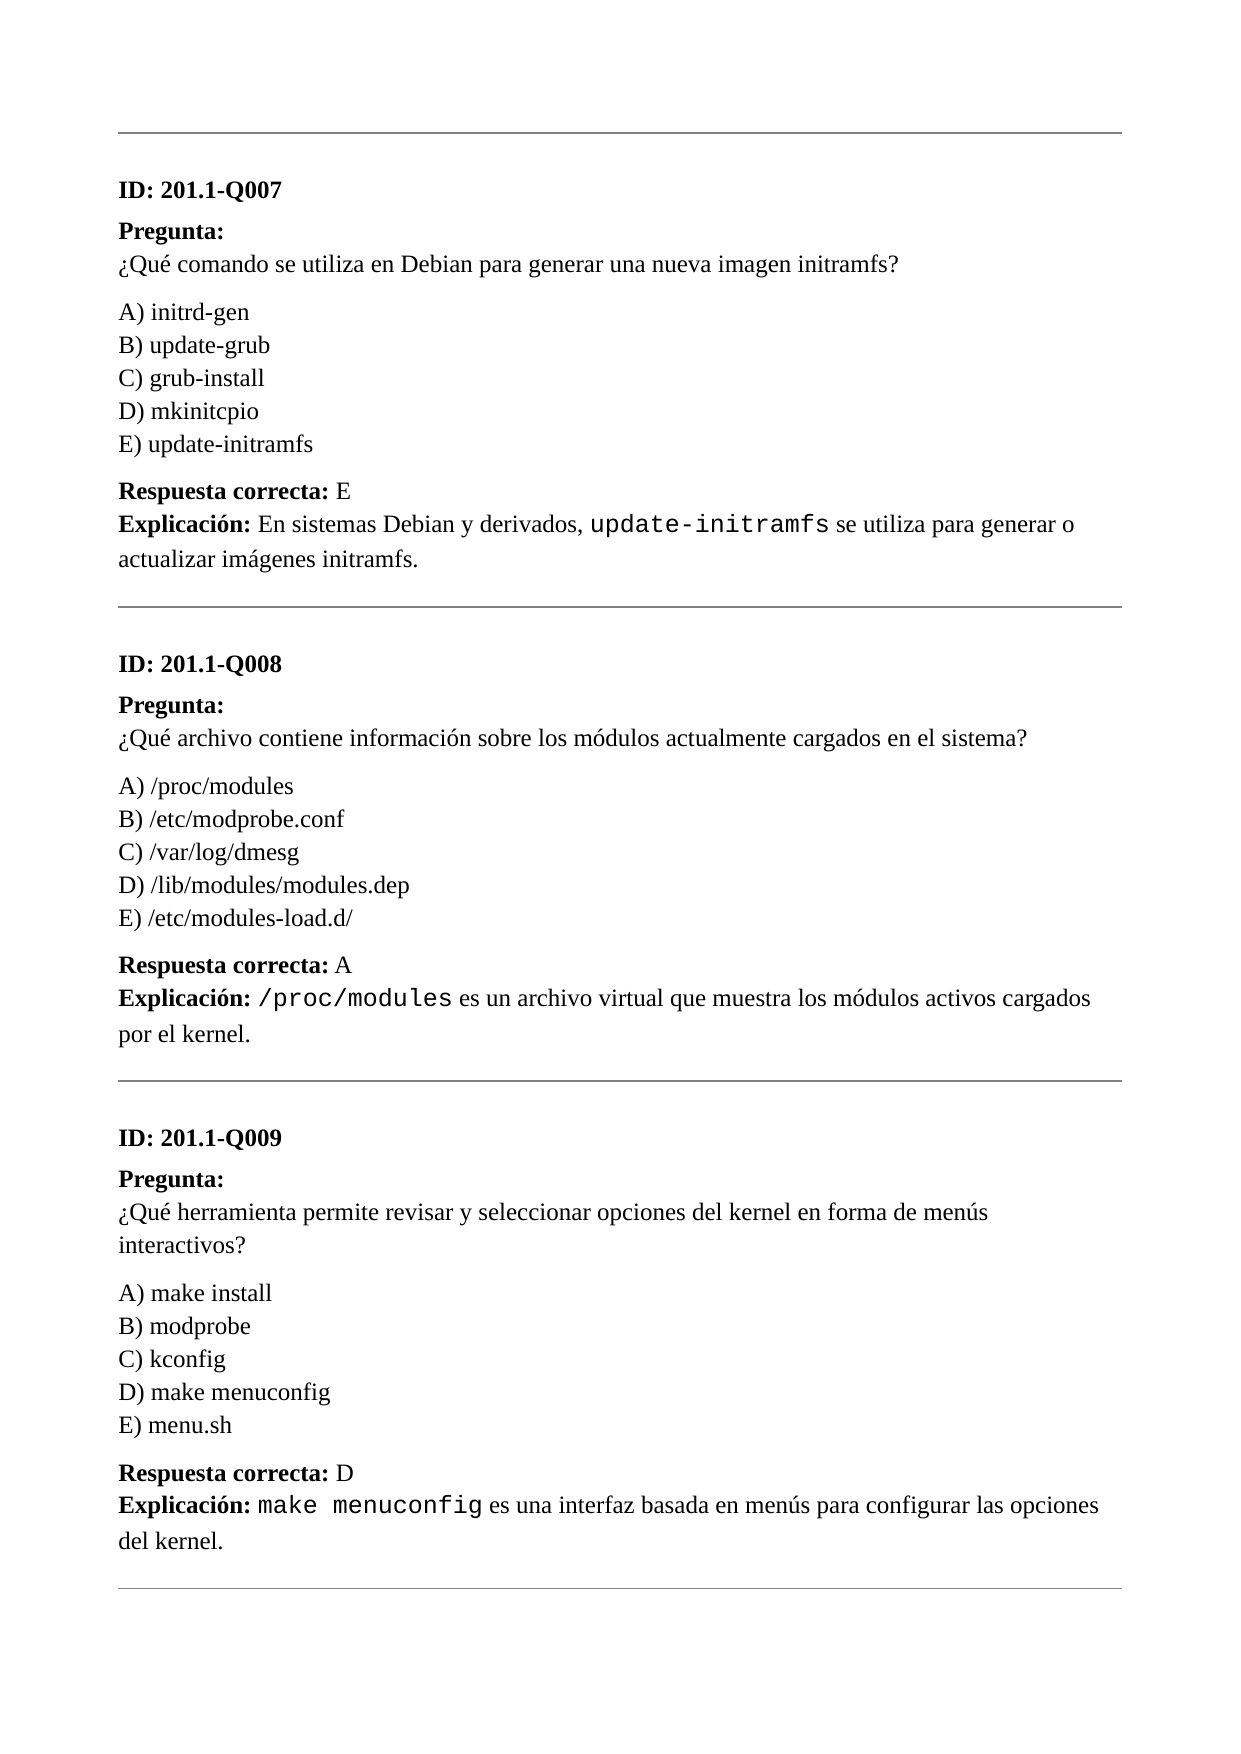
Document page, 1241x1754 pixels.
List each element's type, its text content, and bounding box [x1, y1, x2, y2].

text Pregunta: ¿Qué herramienta permite revisar y seleccionar opciones del kernel en forma de menús interactivos? [118, 1164, 1122, 1259]
text Respuesta correcta: A Explicación: /proc/modules es un archivo virtual que muestra los módulos activos cargados por el kernel. [118, 951, 1122, 1047]
text Respuesta correcta: E Explicación: En sistemas Debian y derivados, update-initramfs se utiliza para generar o actualizar imágenes initramfs. [118, 476, 1122, 573]
text A) make install B) modprobe C) kconfig D) make menuconfig E) menu.sh [118, 1278, 1122, 1439]
subtitle ID: 201.1-Q008 [118, 649, 1122, 678]
text Respuesta correcta: D Explicación: make menuconfig es una interfaz basada en menús para configurar las opciones del kernel. [118, 1458, 1122, 1554]
text A) /proc/modules B) /etc/modprobe.conf C) /var/log/dmesg D) /lib/modules/modules.dep E) /etc/modules-load.d/ [118, 771, 1122, 932]
subtitle ID: 201.1-Q009 [118, 1123, 1122, 1152]
text Pregunta: ¿Qué comando se utiliza en Debian para generar una nueva imagen initramfs? [118, 216, 1122, 278]
text Pregunta: ¿Qué archivo contiene información sobre los módulos actualmente cargados en el sistema? [118, 690, 1122, 752]
subtitle ID: 201.1-Q007 [118, 175, 1122, 204]
text A) initrd-gen B) update-grub C) grub-install D) mkinitcpio E) update-initramfs [118, 297, 1122, 458]
